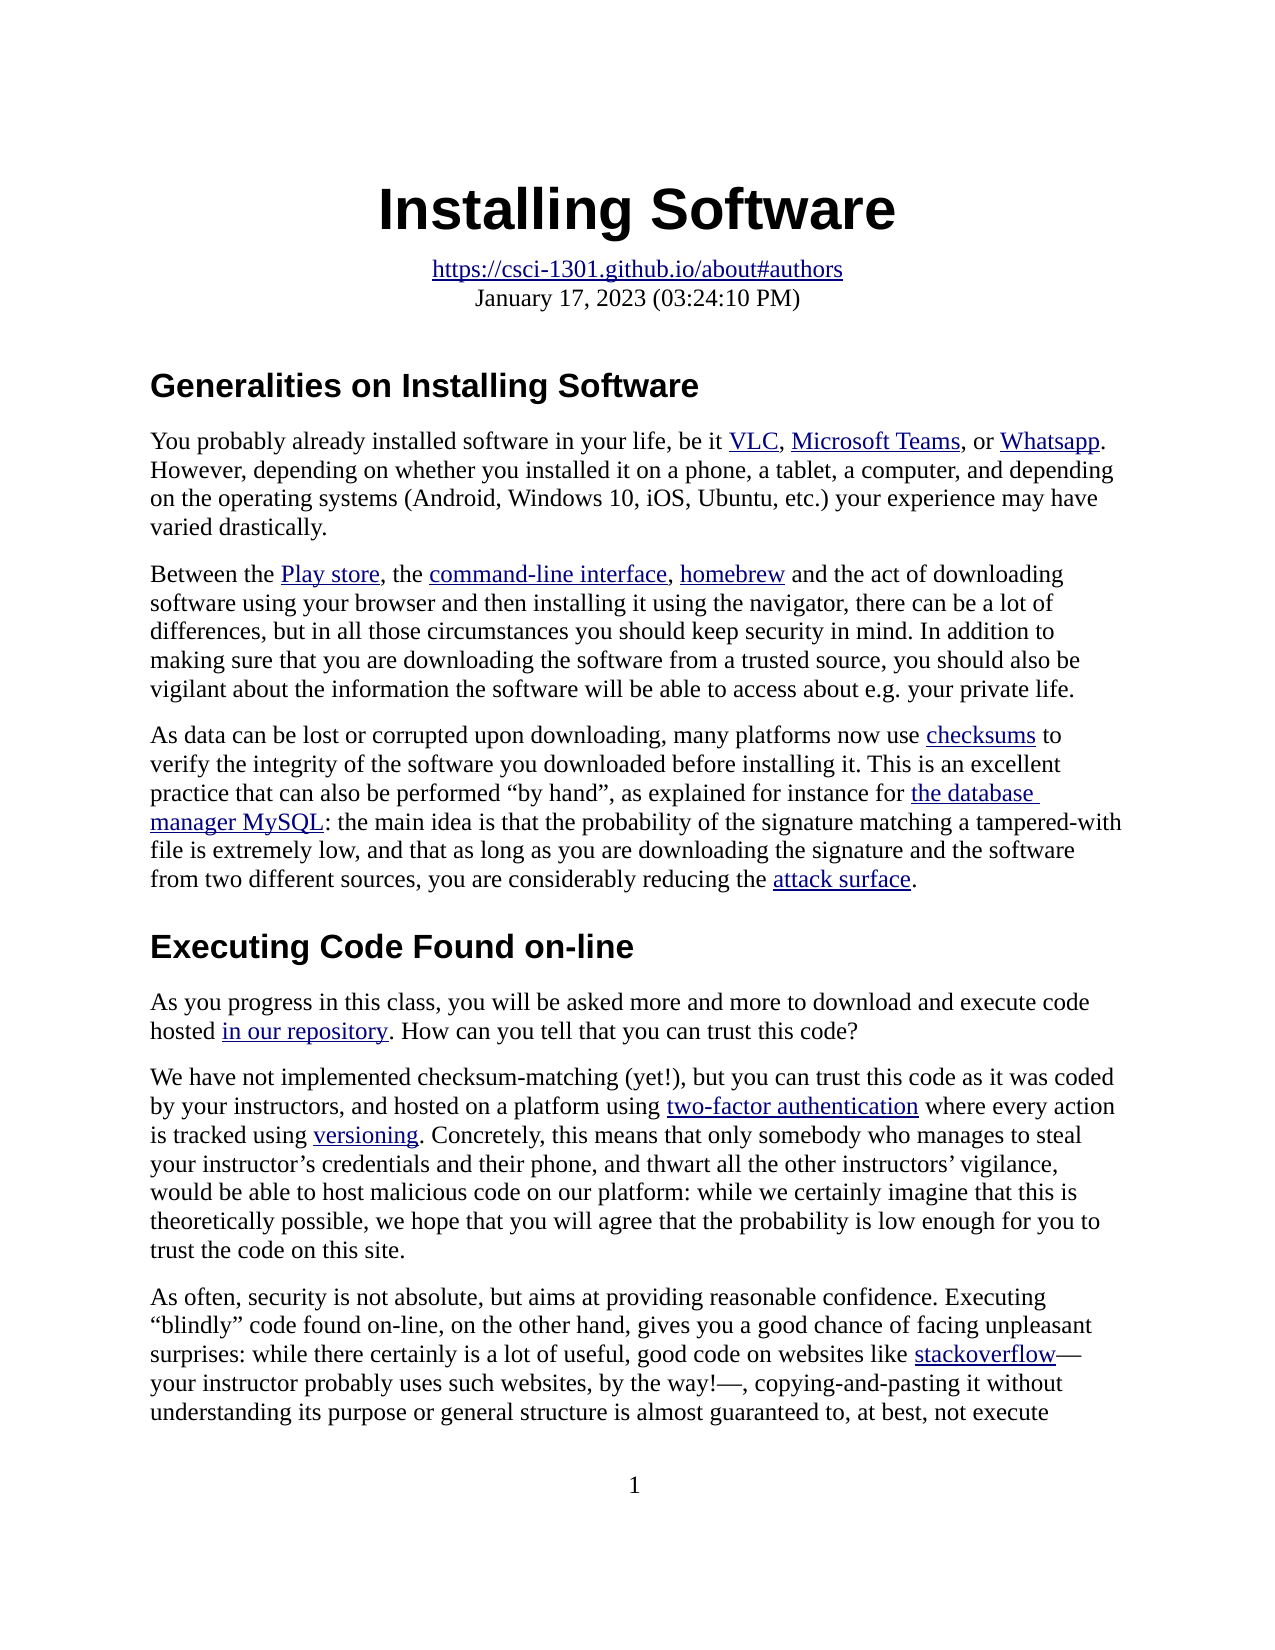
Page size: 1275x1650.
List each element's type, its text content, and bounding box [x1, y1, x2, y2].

title Installing Software [150, 175, 1125, 242]
text As often, security is not absolute, but aims at providing reasonable confidence. Executing “blindly” code found on-line, on the other hand, gives you a good chance of facing unpleasant surprises: while there certainly is a lot of useful, good code on websites like stackoverflow—your instructor probably uses such websites, by the way!—, copying-and-pasting it without understanding its purpose or general structure is almost guaranteed to, at best, not execute [150, 1282, 1125, 1425]
text https://csci-1301.github.io/about#authors [150, 254, 1125, 283]
text January 17, 2023 (03:24:10 PM) [150, 283, 1125, 312]
text We have not implemented checksum-matching (yet!), but you can trust this code as it was coded by your instructors, and hosted on a platform using two-factor authentication where every action is tracked using versioning. Concretely, this means that only somebody who manages to steal your instructor’s credentials and their phone, and thwart all the other instructors’ vigilance, would be able to host malicious code on our platform: while we certainly imagine that this is theoretically possible, we hope that you will agree that the probability is low enough for you to trust the code on this site. [150, 1062, 1125, 1264]
subtitle Generalities on Installing Software [150, 366, 1125, 404]
text As data can be lost or corrupted upon downloading, many platforms now use checksums to verify the integrity of the software you downloaded before installing it. This is an excellent practice that can also be performed “by hand”, as explained for instance for the database manager MySQL: the main idea is that the probability of the signature matching a tampered-with file is extremely low, and that as long as you are downloading the signature and the software from two different sources, you are considerably reducing the attack surface. [150, 721, 1125, 893]
text You probably already installed software in your life, be it VLC, Microsoft Teams, or Whatsapp. However, depending on whether you installed it on a phone, a tablet, a computer, and depending on the operating systems (Android, Windows 10, iOS, Ubuntu, etc.) your experience may have varied drastically. [150, 426, 1125, 541]
text As you progress in this class, you will be asked more and more to download and execute code hosted in our repository. How can you tell that you can trust this code? [150, 987, 1125, 1044]
text Between the Play store, the command-line interface, homebrew and the act of downloading software using your browser and then installing it using the navigator, there can be a lot of differences, but in all those circumstances you should keep security in mind. In addition to making sure that you are downloading the software from a trusted source, you should also be vigilant about the information the software will be able to access about e.g. your private life. [150, 559, 1125, 703]
subtitle Executing Code Found on-line [150, 927, 1125, 966]
